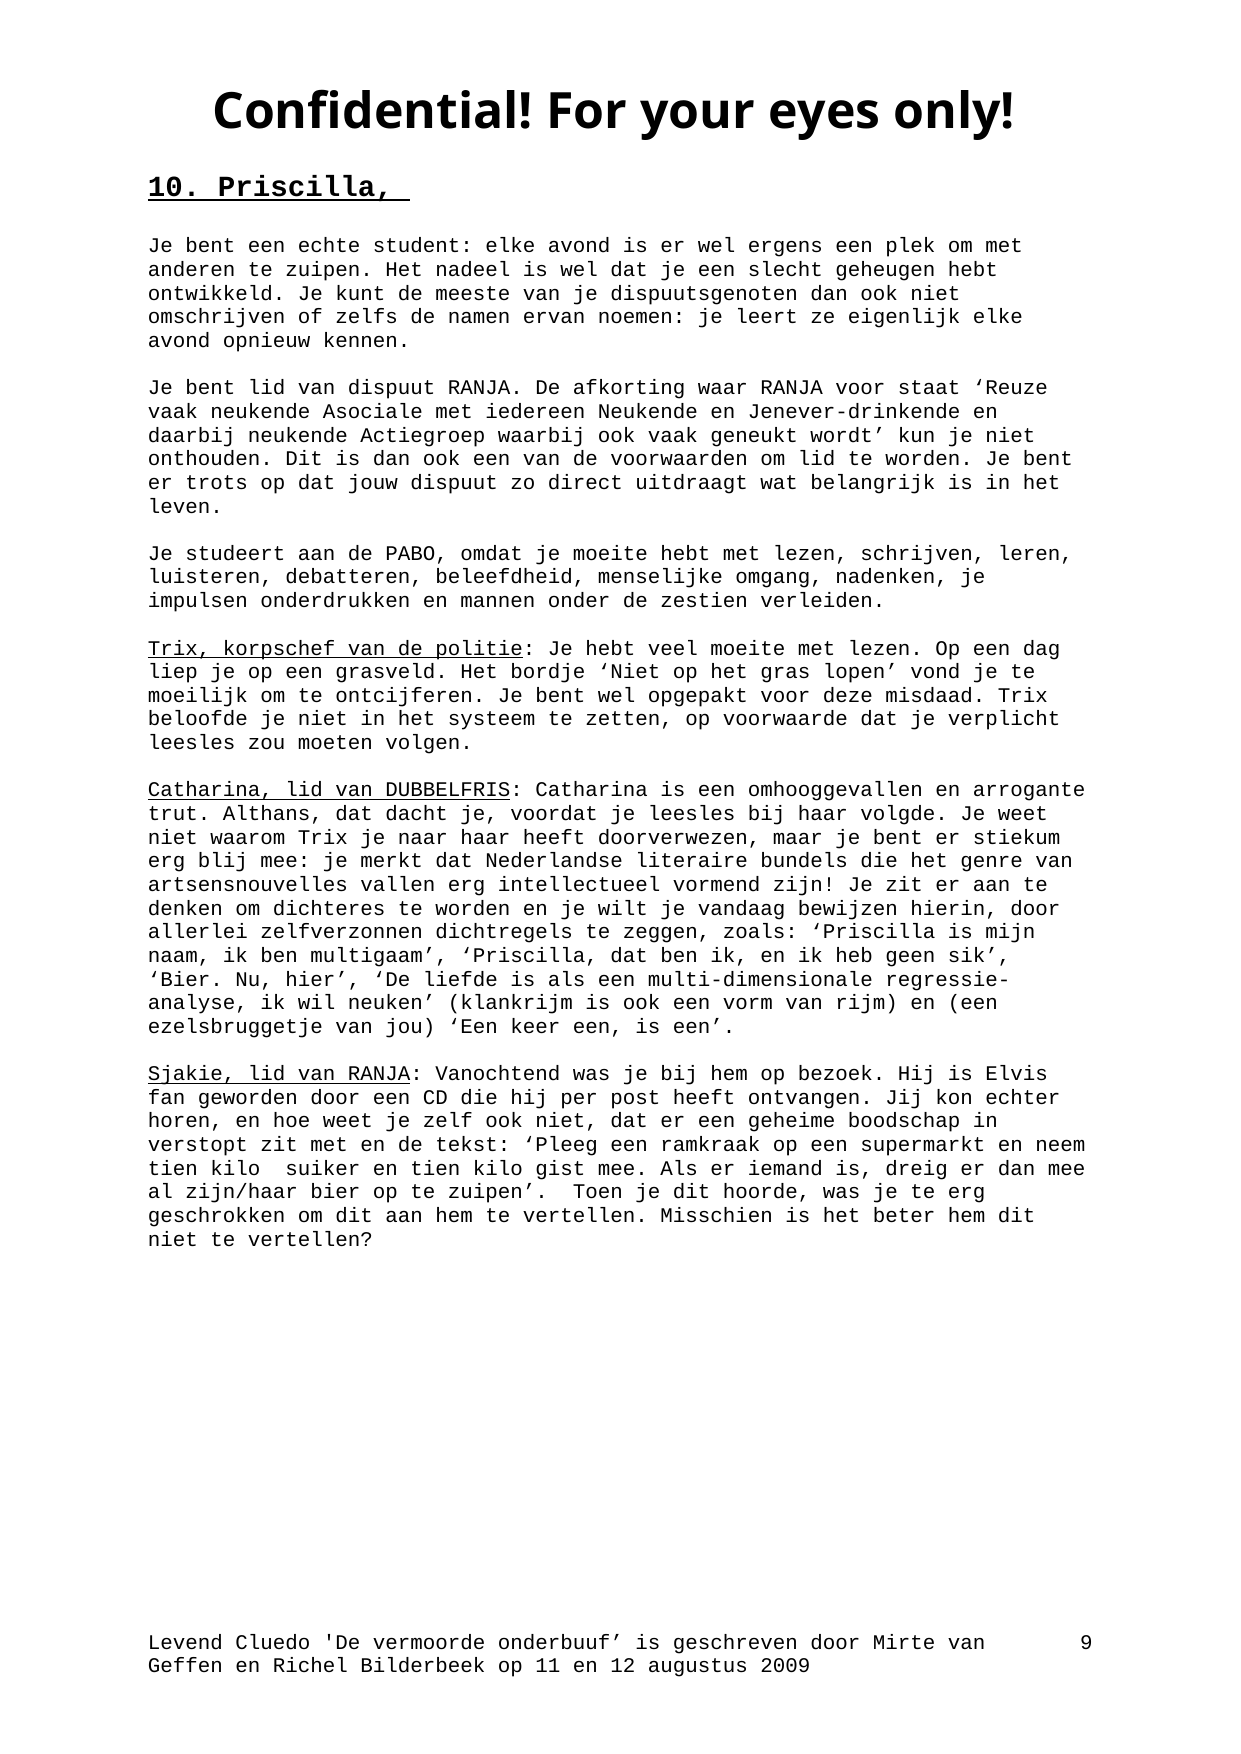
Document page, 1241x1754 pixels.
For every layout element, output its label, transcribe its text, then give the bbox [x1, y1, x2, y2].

text Catharina, lid van DUBBELFRIS: Catharina is een omhooggevallen en arrogante trut. Althans, dat dacht je, voordat je leesles bij haar volgde. Je weet niet waarom Trix je naar haar heeft doorverwezen, maar je bent er stiekum erg blij mee: je merkt dat Nederlandse literaire bundels die het genre van artsensnouvelles vallen erg intellectueel vormend zijn! Je zit er aan te denken om dichteres te worden en je wilt je vandaag bewijzen hierin, door allerlei zelfverzonnen dichtregels te zeggen, zoals: ‘Priscilla is mijn naam, ik ben multigaam’, ‘Priscilla, dat ben ik, en ik heb geen sik’, ‘Bier. Nu, hier’, ‘De liefde is als een multi-dimensionale regressie-analyse, ik wil neuken’ (klankrijm is ook een vorm van rijm) en (een ezelsbruggetje van jou) ‘Een keer een, is een’. [148, 779, 1093, 1039]
text Trix, korpschef van de politie: Je hebt veel moeite met lezen. Op een dag liep je op een grasveld. Het bordje ‘Niet op het gras lopen’ vond je te moeilijk om te ontcijferen. Je bent wel opgepakt voor deze misdaad. Trix beloofde je niet in het systeem te zetten, op voorwaarde dat je verplicht leesles zou moeten volgen. [148, 637, 1093, 756]
subtitle 10. Priscilla, [148, 173, 1093, 206]
text Je bent een echte student: elke avond is er wel ergens een plek om met anderen te zuipen. Het nadeel is wel dat je een slecht geheugen hebt ontwikkeld. Je kunt de meeste van je dispuutsgenoten dan ook niet omschrijven of zelfs de namen ervan noemen: je leert ze eigenlijk elke avond opnieuw kennen. [148, 236, 1093, 354]
text Je studeert aan de PABO, omdat je moeite hebt met lezen, schrijven, leren, luisteren, debatteren, beleefdheid, menselijke omgang, nadenken, je impulsen onderdrukken en mannen onder de zestien verleiden. [148, 543, 1093, 614]
text Je bent lid van dispuut RANJA. De afkorting waar RANJA voor staat ‘Reuze vaak neukende Asociale met iedereen Neukende en Jenever-drinkende en daarbij neukende Actiegroep waarbij ook vaak geneukt wordt’ kun je niet onthouden. Dit is dan ook een van de voorwaarden om lid te worden. Je bent er trots op dat jouw dispuut zo direct uitdraagt wat belangrijk is in het leven. [148, 377, 1093, 519]
text Sjakie, lid van RANJA: Vanochtend was je bij hem op bezoek. Hij is Elvis fan geworden door een CD die hij per post heeft ontvangen. Jij kon echter horen, en hoe weet je zelf ook niet, dat er een geheime boodschap in verstopt zit met en de tekst: ‘Pleeg een ramkraak op een supermarkt en neem tien kilo suiker en tien kilo gist mee. Als er iemand is, dreig er dan mee al zijn/haar bier op te zuipen’. Toen je dit hoorde, was je te erg geschrokken om dit aan hem te vertellen. Misschien is het beter hem dit niet te vertellen? [148, 1063, 1093, 1252]
